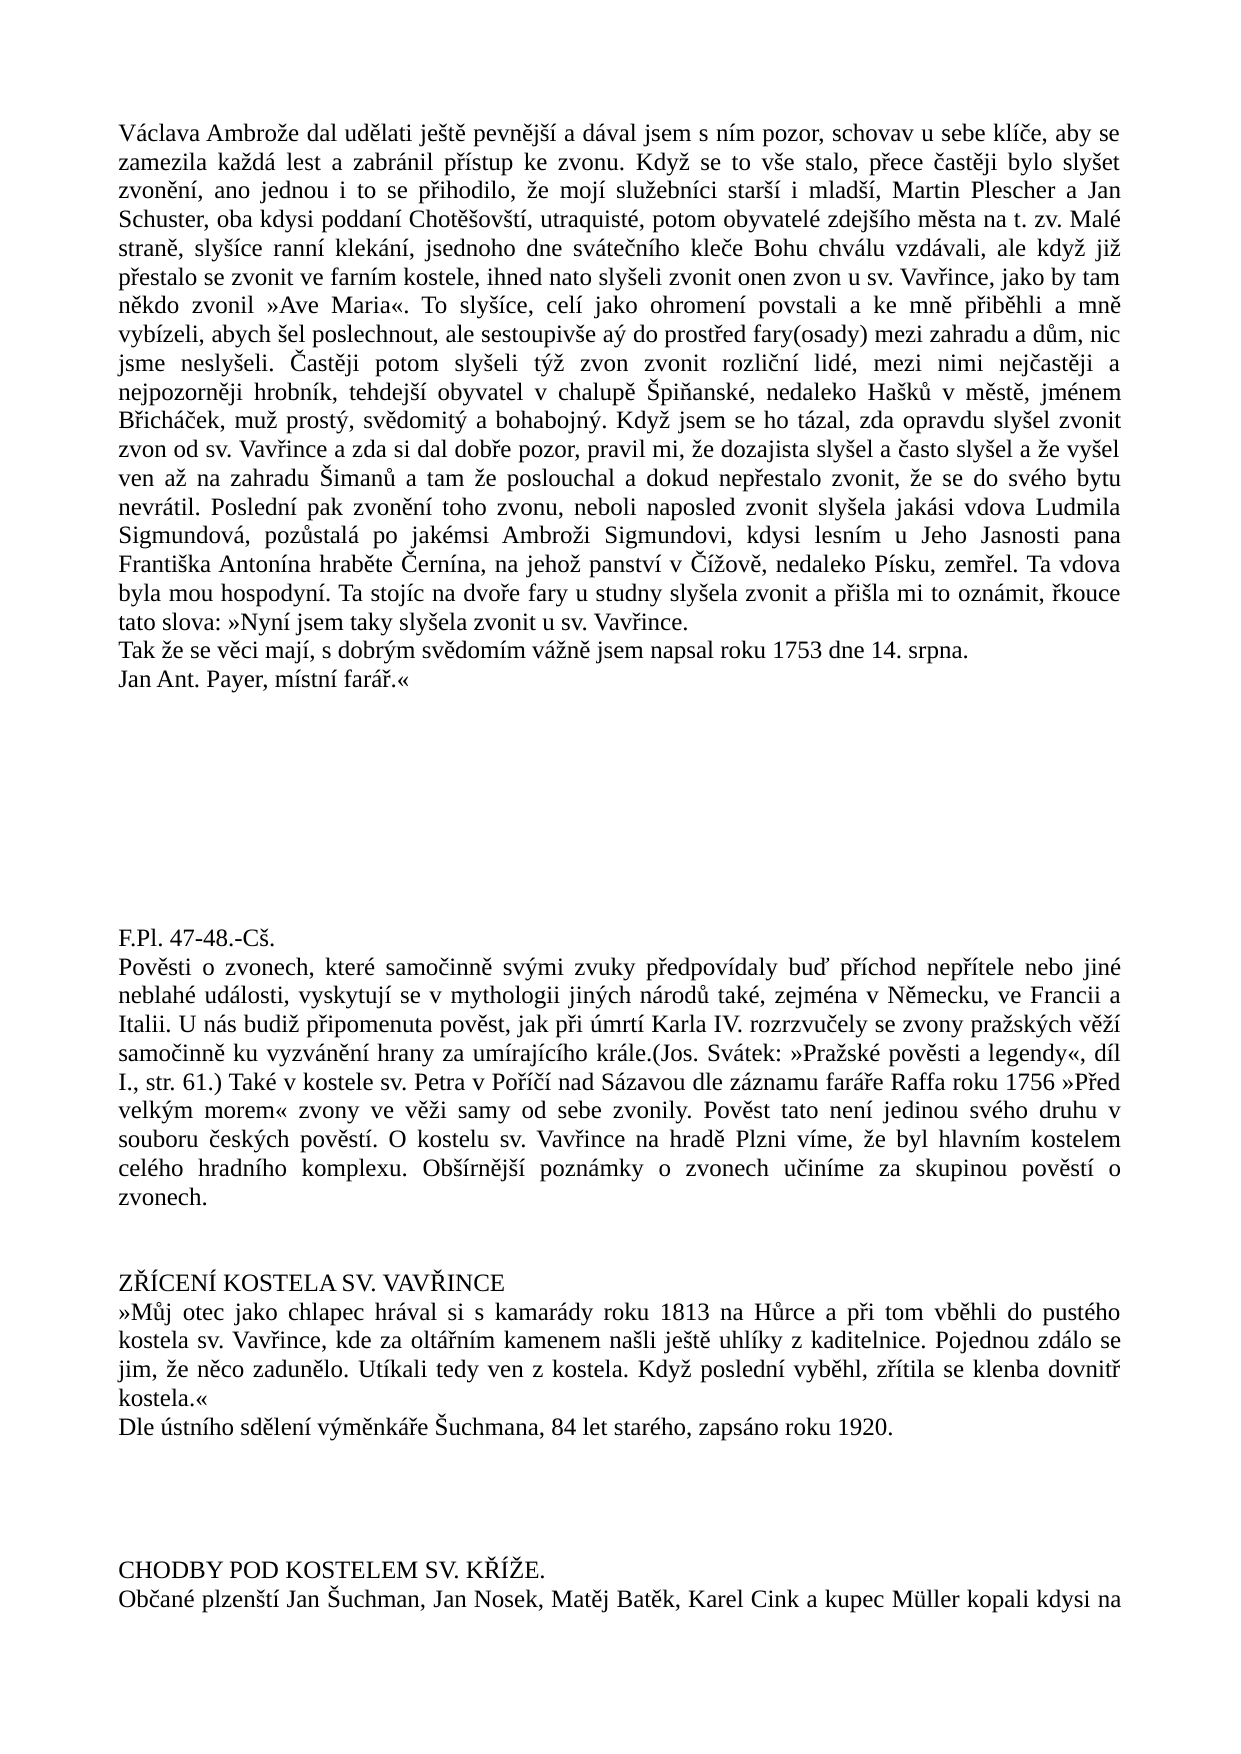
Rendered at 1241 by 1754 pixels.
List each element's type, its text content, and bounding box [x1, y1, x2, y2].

text Dle ústního sdělení výměnkáře Šuchmana, 84 let starého, zapsáno roku 1920. [118, 1412, 1122, 1441]
text F.Pl. 47-48.-Cš. [118, 923, 1122, 952]
text »Můj otec jako chlapec hrával si s kamarády roku 1813 na Hůrce a při tom vběhli do pustého kostela sv. Vavřince, kde za oltářním kamenem našli ještě uhlíky z kaditelnice. Pojednou zdálo se jim, že něco zadunělo. Utíkali tedy ven z kostela. Když poslední vyběhl, zřítila se klenba dovnitř kostela.« [118, 1297, 1122, 1412]
text Václava Ambrože dal udělati ještě pevnější a dával jsem s ním pozor, schovav u sebe klíče, aby se zamezila každá lest a zabránil přístup ke zvonu. Když se to vše stalo, přece častěji bylo slyšet zvonění, ano jednou i to se přihodilo, že mojí služebníci starší i mladší, Martin Plescher a Jan Schuster, oba kdysi poddaní Chotěšovští, utraquisté, potom obyvatelé zdejšího města na t. zv. Malé straně, slyšíce ranní klekání, jsednoho dne svátečního kleče Bohu chválu vzdávali, ale když již přestalo se zvonit ve farním kostele, ihned nato slyšeli zvonit onen zvon u sv. Vavřince, jako by tam někdo zvonil »Ave Maria«. To slyšíce, celí jako ohromení povstali a ke mně přiběhli a mně vybízeli, abych šel poslechnout, ale sestoupivše aý do prostřed fary(osady) mezi zahradu a dům, nic jsme neslyšeli. Častěji potom slyšeli týž zvon zvonit rozliční lidé, mezi nimi nejčastěji a nejpozorněji hrobník, tehdejší obyvatel v chalupě Špiňanské, nedaleko Hašků v městě, jménem Břicháček, muž prostý, svědomitý a bohabojný. Když jsem se ho tázal, zda opravdu slyšel zvonit zvon od sv. Vavřince a zda si dal dobře pozor, pravil mi, že dozajista slyšel a často slyšel a že vyšel ven až na zahradu Šimanů a tam že poslouchal a dokud nepřestalo zvonit, že se do svého bytu nevrátil. Poslední pak zvonění toho zvonu, neboli naposled zvonit slyšela jakási vdova Ludmila Sigmundová, pozůstalá po jakémsi Ambroži Sigmundovi, kdysi lesním u Jeho Jasnosti pana Františka Antonína hraběte Černína, na jehož panství v Čížově, nedaleko Písku, zemřel. Ta vdova byla mou hospodyní. Ta stojíc na dvoře fary u studny slyšela zvonit a přišla mi to oznámit, řkouce tato slova: »Nyní jsem taky slyšela zvonit u sv. Vavřince. [118, 118, 1122, 636]
text Jan Ant. Payer, místní farář.« [118, 664, 1122, 693]
text CHODBY POD KOSTELEM SV. KŘÍŽE. [118, 1556, 1122, 1584]
text Tak že se věci mají, s dobrým svědomím vážně jsem napsal roku 1753 dne 14. srpna. [118, 636, 1122, 664]
text ZŘÍCENÍ KOSTELA SV. VAVŘINCE [118, 1268, 1122, 1297]
text Občané plzenští Jan Šuchman, Jan Nosek, Matěj Batěk, Karel Cink a kupec Müller kopali kdysi na [118, 1584, 1122, 1613]
text Pověsti o zvonech, které samočinně svými zvuky předpovídaly buď příchod nepřítele nebo jiné neblahé události, vyskytují se v mythologii jiných národů také, zejména v Německu, ve Francii a Italii. U nás budiž připomenuta pověst, jak při úmrtí Karla IV. rozrzvučely se zvony pražských věží samočinně ku vyzvánění hrany za umírajícího krále.(Jos. Svátek: »Pražské pověsti a legendy«, díl I., str. 61.) Také v kostele sv. Petra v Poříčí nad Sázavou dle záznamu faráře Raffa roku 1756 »Před velkým morem« zvony ve věži samy od sebe zvonily. Pověst tato není jedinou svého druhu v souboru českých pověstí. O kostelu sv. Vavřince na hradě Plzni víme, že byl hlavním kostelem celého hradního komplexu. Obšírnější poznámky o zvonech učiníme za skupinou pověstí o zvonech. [118, 952, 1122, 1211]
